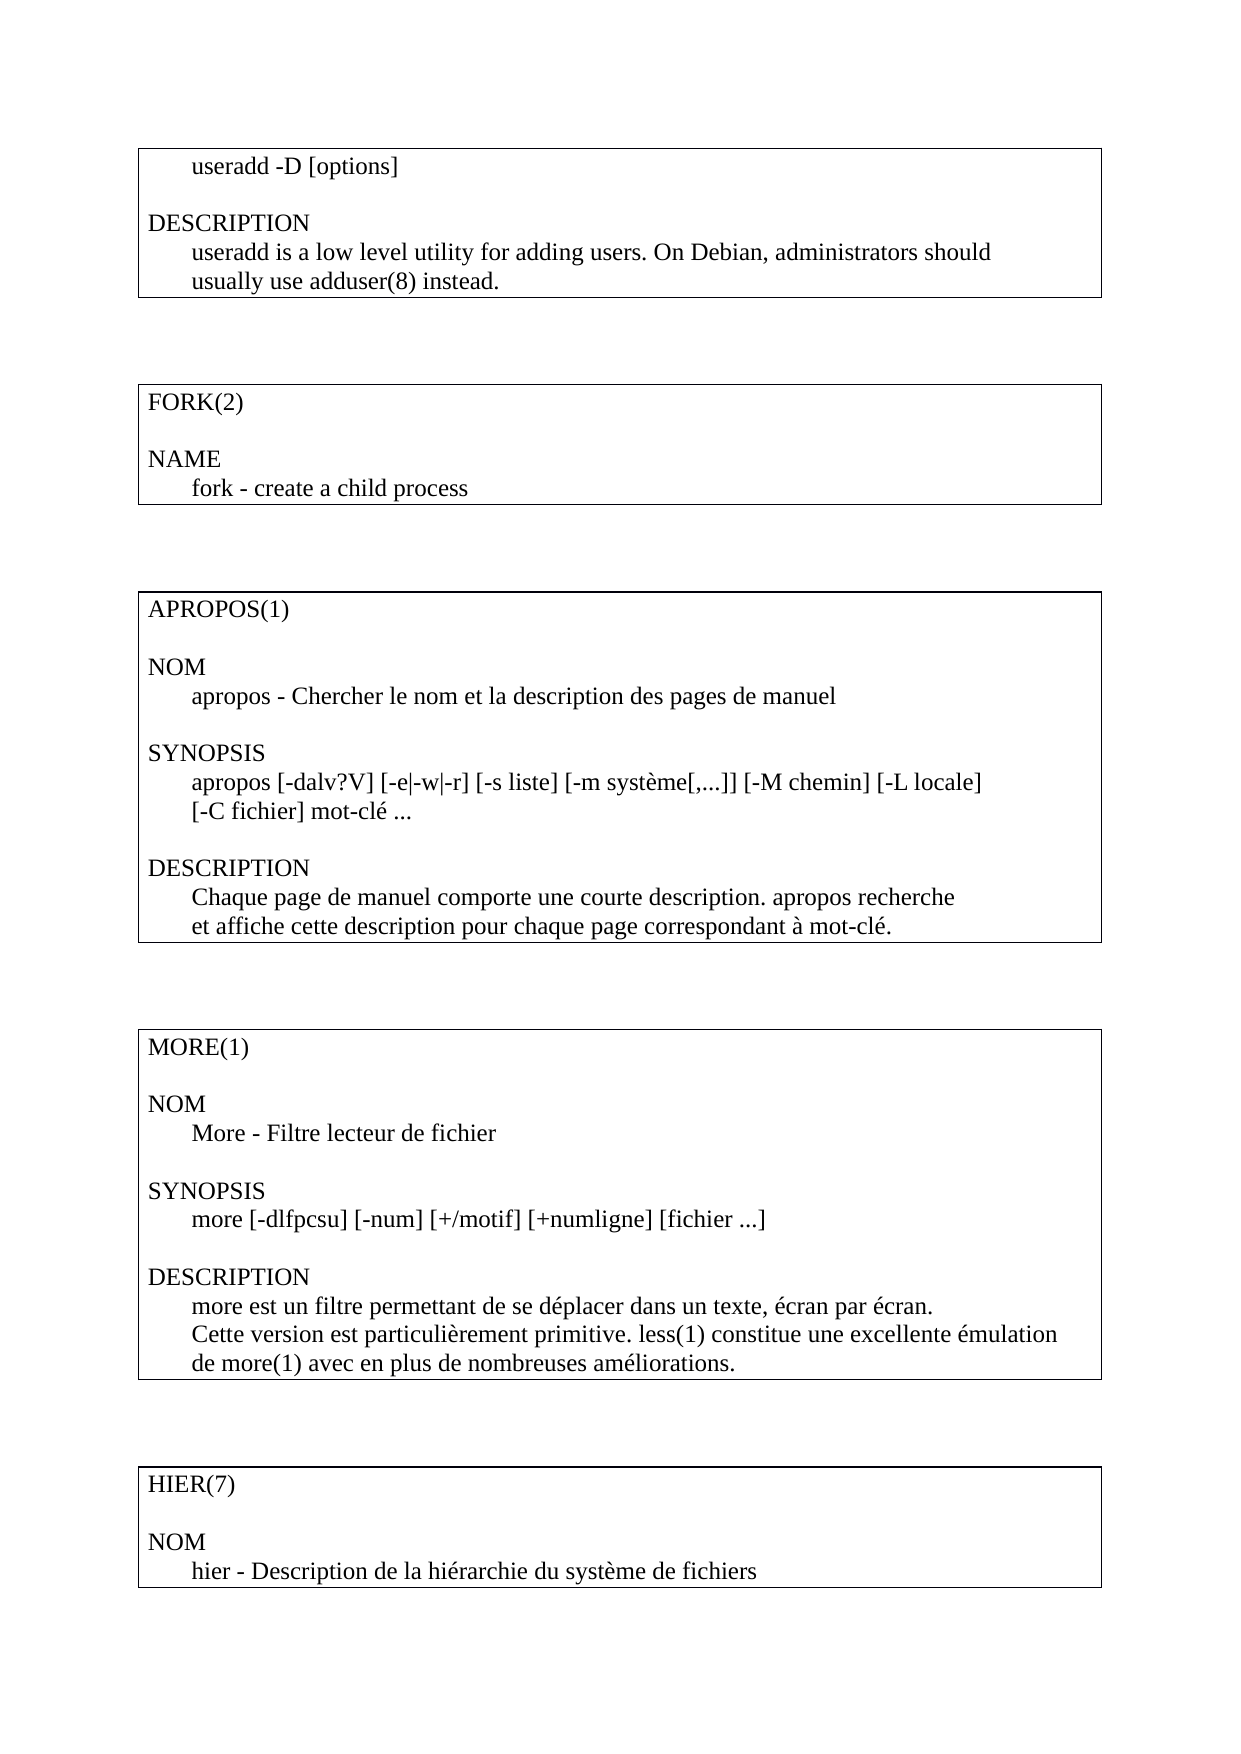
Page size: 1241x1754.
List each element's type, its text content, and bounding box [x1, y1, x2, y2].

text DESCRIPTION [148, 208, 1093, 237]
text Cette version est particulièrement primitive. less(1) constitue une excellente émulation [148, 1319, 1093, 1345]
text usually use adduser(8) instead. [139, 263, 1101, 297]
text NOM [148, 652, 1093, 681]
text [-C fichier] mot-clé ... [148, 796, 1093, 824]
text apropos [-dalv?V] [-e|-w|-r] [-s liste] [-m système[,...]] [-M chemin] [-L locale] [148, 767, 1093, 796]
text NOM [148, 1527, 1093, 1553]
text APROPOS(1) [139, 593, 1101, 623]
text useradd -D [options] [139, 149, 1101, 179]
text more est un filtre permettant de se déplacer dans un texte, écran par écran. [148, 1291, 1093, 1319]
text SYNOPSIS [148, 738, 1093, 767]
text SYNOPSIS [148, 1176, 1093, 1204]
text de more(1) avec en plus de nombreuses améliorations. [139, 1345, 1101, 1379]
text More - Filtre lecteur de fichier [148, 1118, 1093, 1147]
text fork - create a child process [139, 470, 1101, 504]
text NAME [148, 444, 1093, 470]
text useradd is a low level utility for adding users. On Debian, administrators should [148, 237, 1093, 263]
text MORE(1) [139, 1030, 1101, 1061]
text NOM [148, 1089, 1093, 1118]
text apropos - Chercher le nom et la description des pages de manuel [148, 681, 1093, 709]
text FORK(2) [139, 385, 1101, 416]
text et affiche cette description pour chaque page correspondant à mot-clé. [139, 908, 1101, 942]
text DESCRIPTION [148, 853, 1093, 882]
text HIER(7) [139, 1468, 1101, 1498]
text more [-dlfpcsu] [-num] [+/motif] [+numligne] [fichier ...] [148, 1204, 1093, 1233]
text Chaque page de manuel comporte une courte description. apropos recherche [148, 882, 1093, 908]
text hier - Description de la hiérarchie du système de fichiers [139, 1553, 1101, 1587]
text DESCRIPTION [148, 1262, 1093, 1291]
